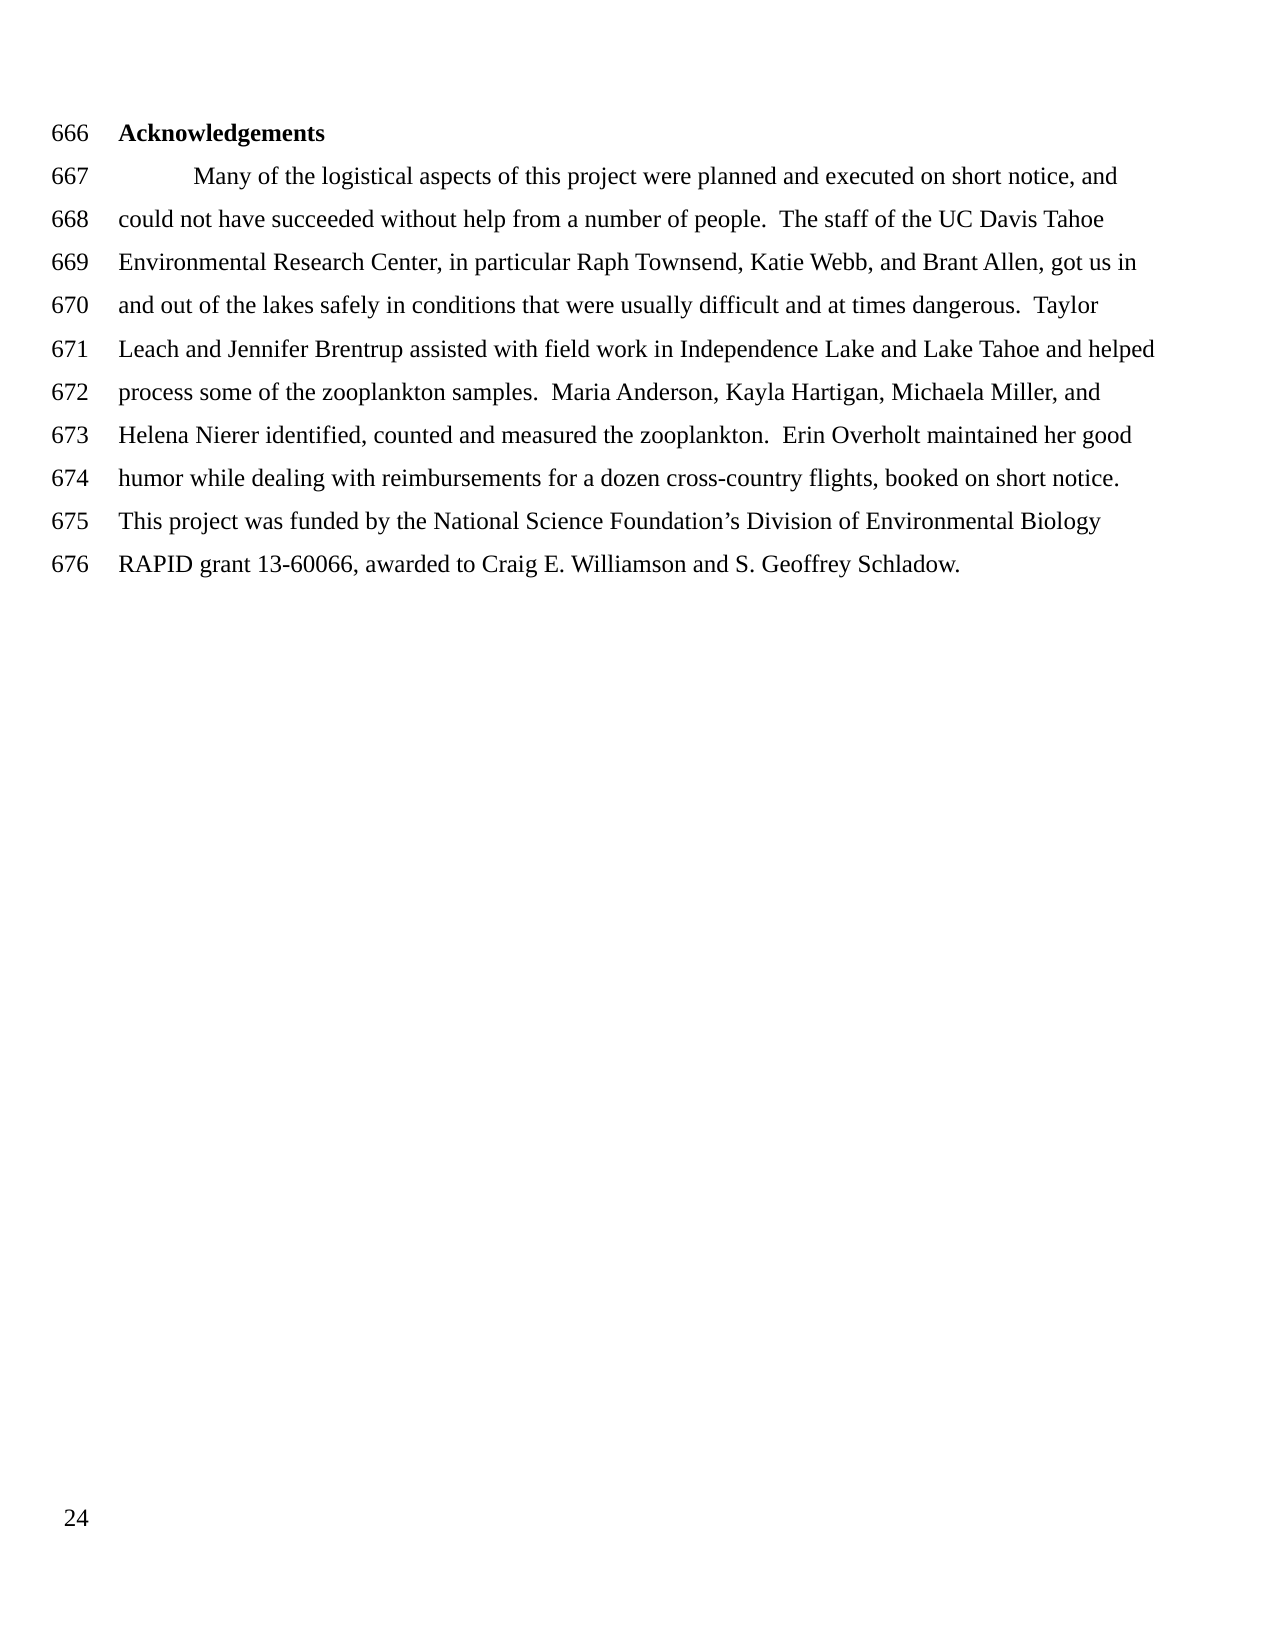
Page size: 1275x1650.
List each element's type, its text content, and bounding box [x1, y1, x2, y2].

text Acknowledgements [118, 118, 1157, 147]
text Many of the logistical aspects of this project were planned and executed on short notice, and could not have succeeded without help from a number of people. The staff of the UC Davis Tahoe Environmental Research Center, in particular Raph Townsend, Katie Webb, and Brant Allen, got us in and out of the lakes safely in conditions that were usually difficult and at times dangerous. Taylor Leach and Jennifer Brentrup assisted with field work in Independence Lake and Lake Tahoe and helped process some of the zooplankton samples. Maria Anderson, Kayla Hartigan, Michaela Miller, and Helena Nierer identified, counted and measured the zooplankton. Erin Overholt maintained her good humor while dealing with reimbursements for a dozen cross-country flights, booked on short notice. This project was funded by the National Science Foundation’s Division of Environmental Biology RAPID grant 13-60066, awarded to Craig E. Williamson and S. Geoffrey Schladow. [118, 161, 1157, 578]
